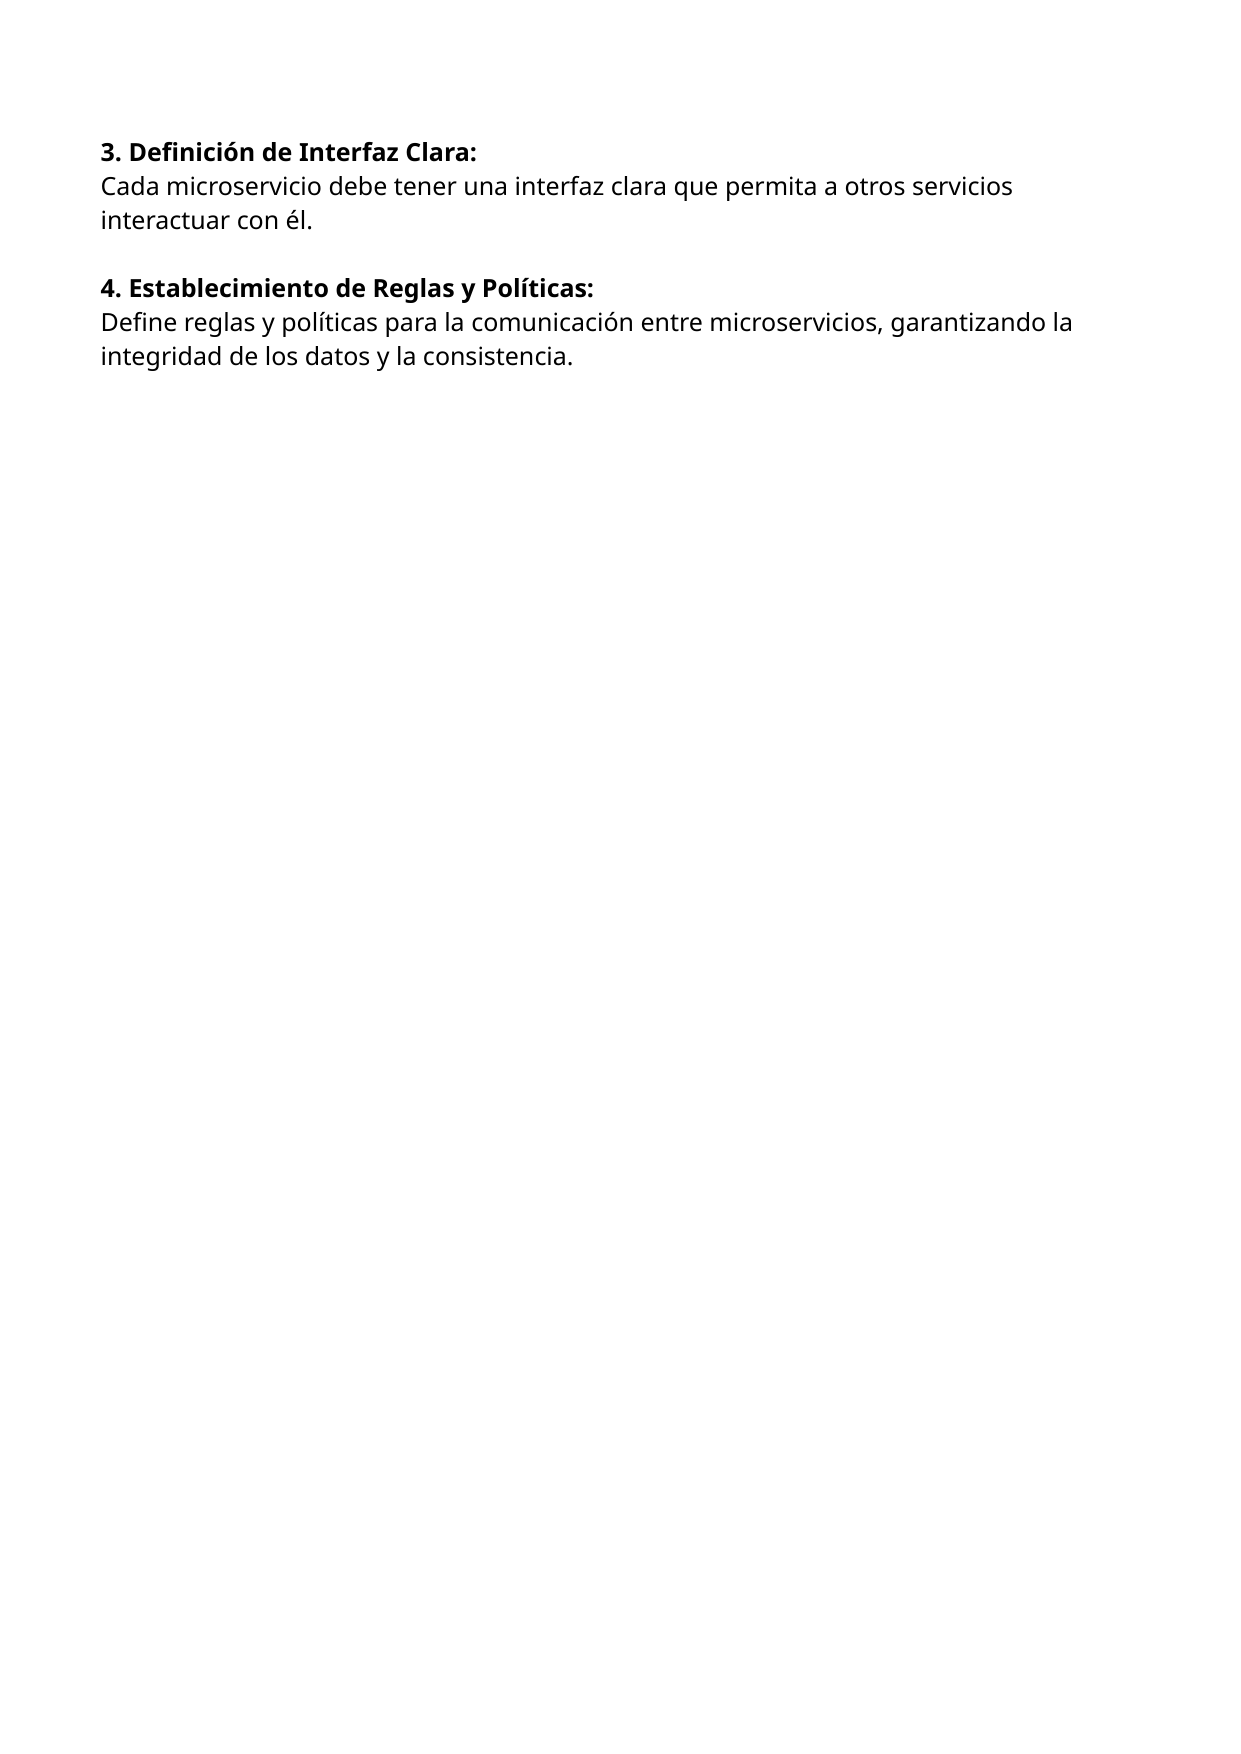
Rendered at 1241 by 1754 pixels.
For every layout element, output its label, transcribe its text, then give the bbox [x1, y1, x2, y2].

text Define reglas y políticas para la comunicación entre microservicios, garantizando la integridad de los datos y la consistencia. [100, 305, 1140, 373]
text 3. Definición de Interfaz Clara: [100, 134, 1140, 168]
text 4. Establecimiento de Reglas y Políticas: [100, 271, 1140, 305]
text Cada microservicio debe tener una interfaz clara que permita a otros servicios interactuar con él. [100, 168, 1140, 237]
